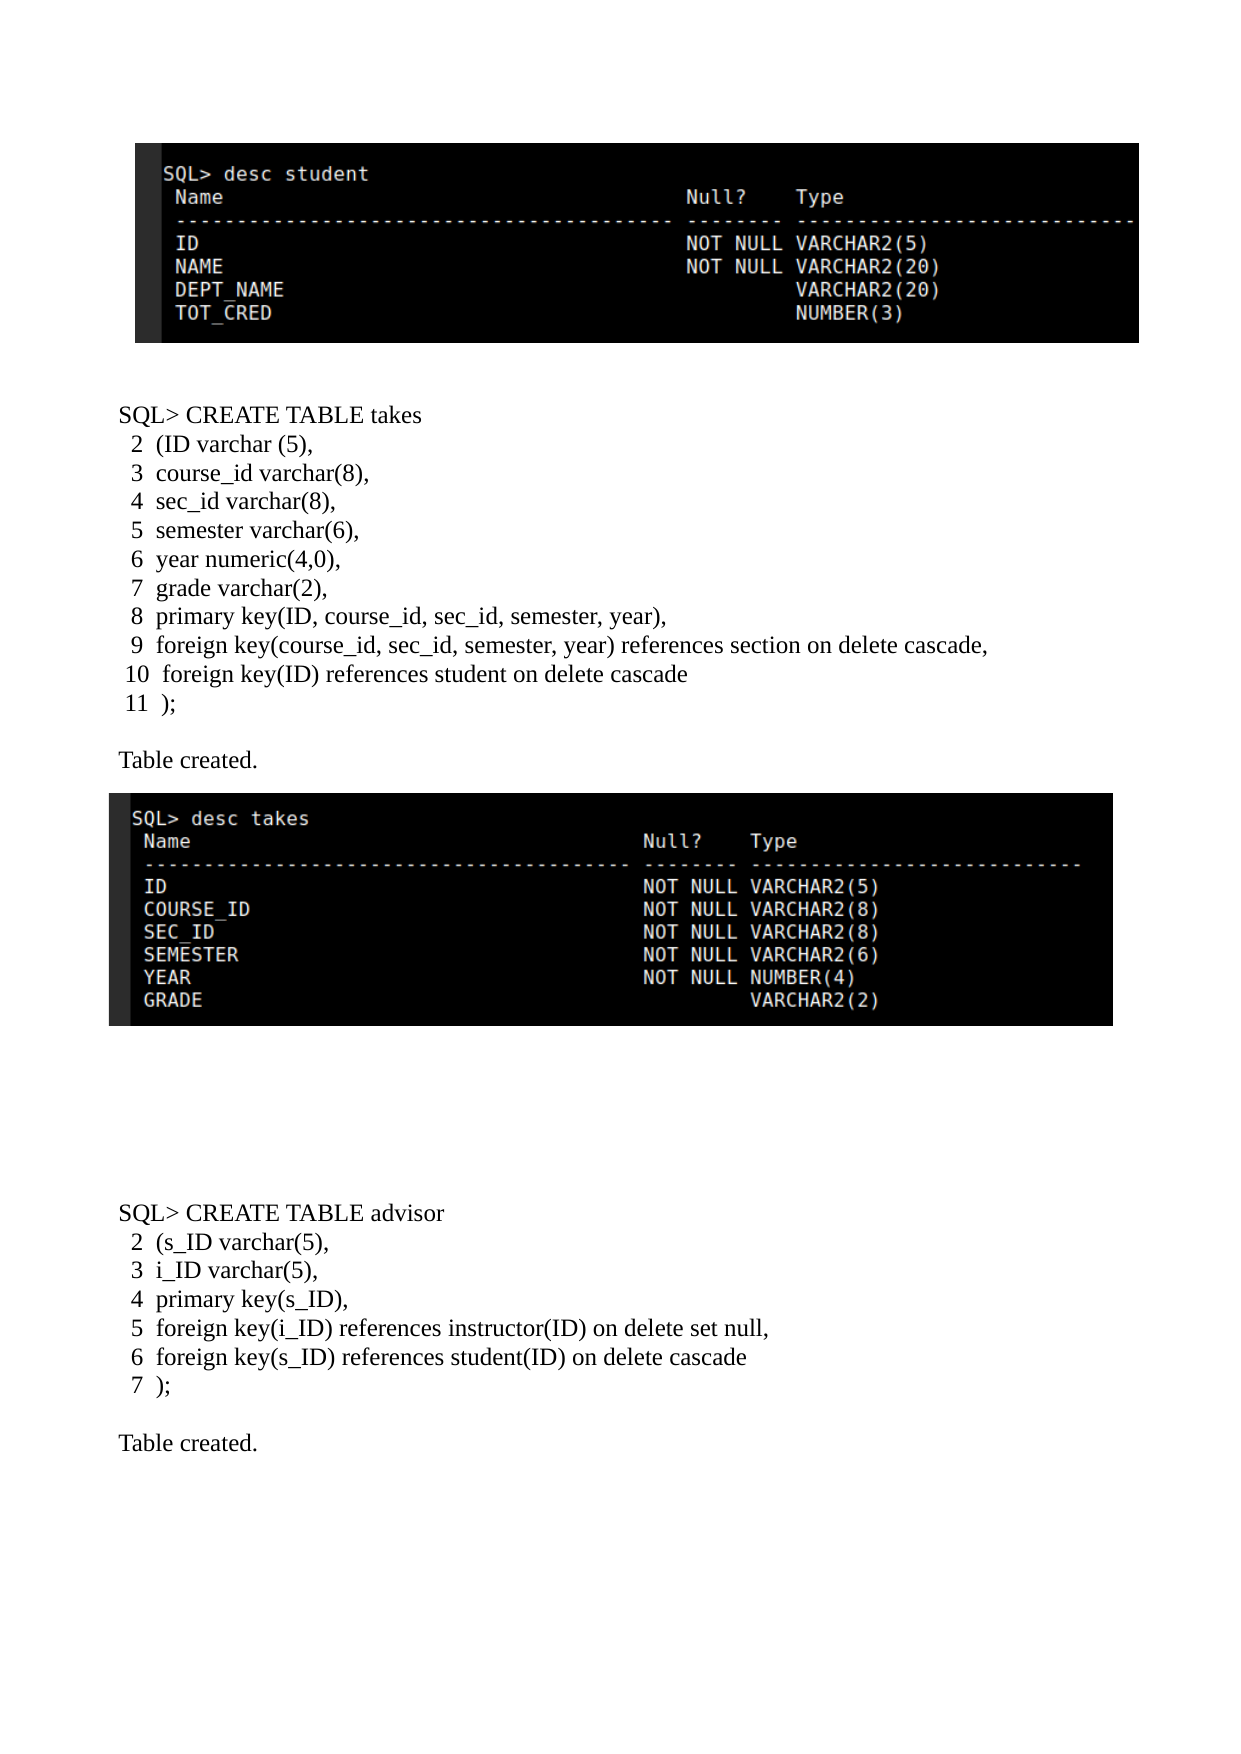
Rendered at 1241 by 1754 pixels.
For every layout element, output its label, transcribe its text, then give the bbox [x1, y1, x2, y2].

text 2 (s_ID varchar(5), [118, 1227, 1122, 1255]
text 11 ); [118, 688, 1122, 716]
text SQL> CREATE TABLE takes [118, 400, 1122, 429]
text SQL> CREATE TABLE advisor [118, 1198, 1122, 1227]
text 7 grade varchar(2), [118, 573, 1122, 601]
text 7 ); [118, 1370, 1122, 1399]
text 9 foreign key(course_id, sec_id, semester, year) references section on delete cascade, [118, 630, 1122, 659]
picture [108, 793, 1113, 1026]
text 5 foreign key(i_ID) references instructor(ID) on delete set null, [118, 1313, 1122, 1342]
text 4 sec_id varchar(8), [118, 486, 1122, 515]
text 6 foreign key(s_ID) references student(ID) on delete cascade [118, 1342, 1122, 1370]
text 4 primary key(s_ID), [118, 1284, 1122, 1313]
text 10 foreign key(ID) references student on delete cascade [118, 659, 1122, 688]
text Table created. [118, 1428, 1122, 1457]
picture [135, 143, 1139, 343]
text 3 i_ID varchar(5), [118, 1255, 1122, 1284]
text 5 semester varchar(6), [118, 515, 1122, 544]
text 6 year numeric(4,0), [118, 544, 1122, 573]
text 8 primary key(ID, course_id, sec_id, semester, year), [118, 601, 1122, 630]
text Table created. [118, 745, 1122, 774]
text 2 (ID varchar (5), [118, 429, 1122, 458]
text 3 course_id varchar(8), [118, 458, 1122, 486]
